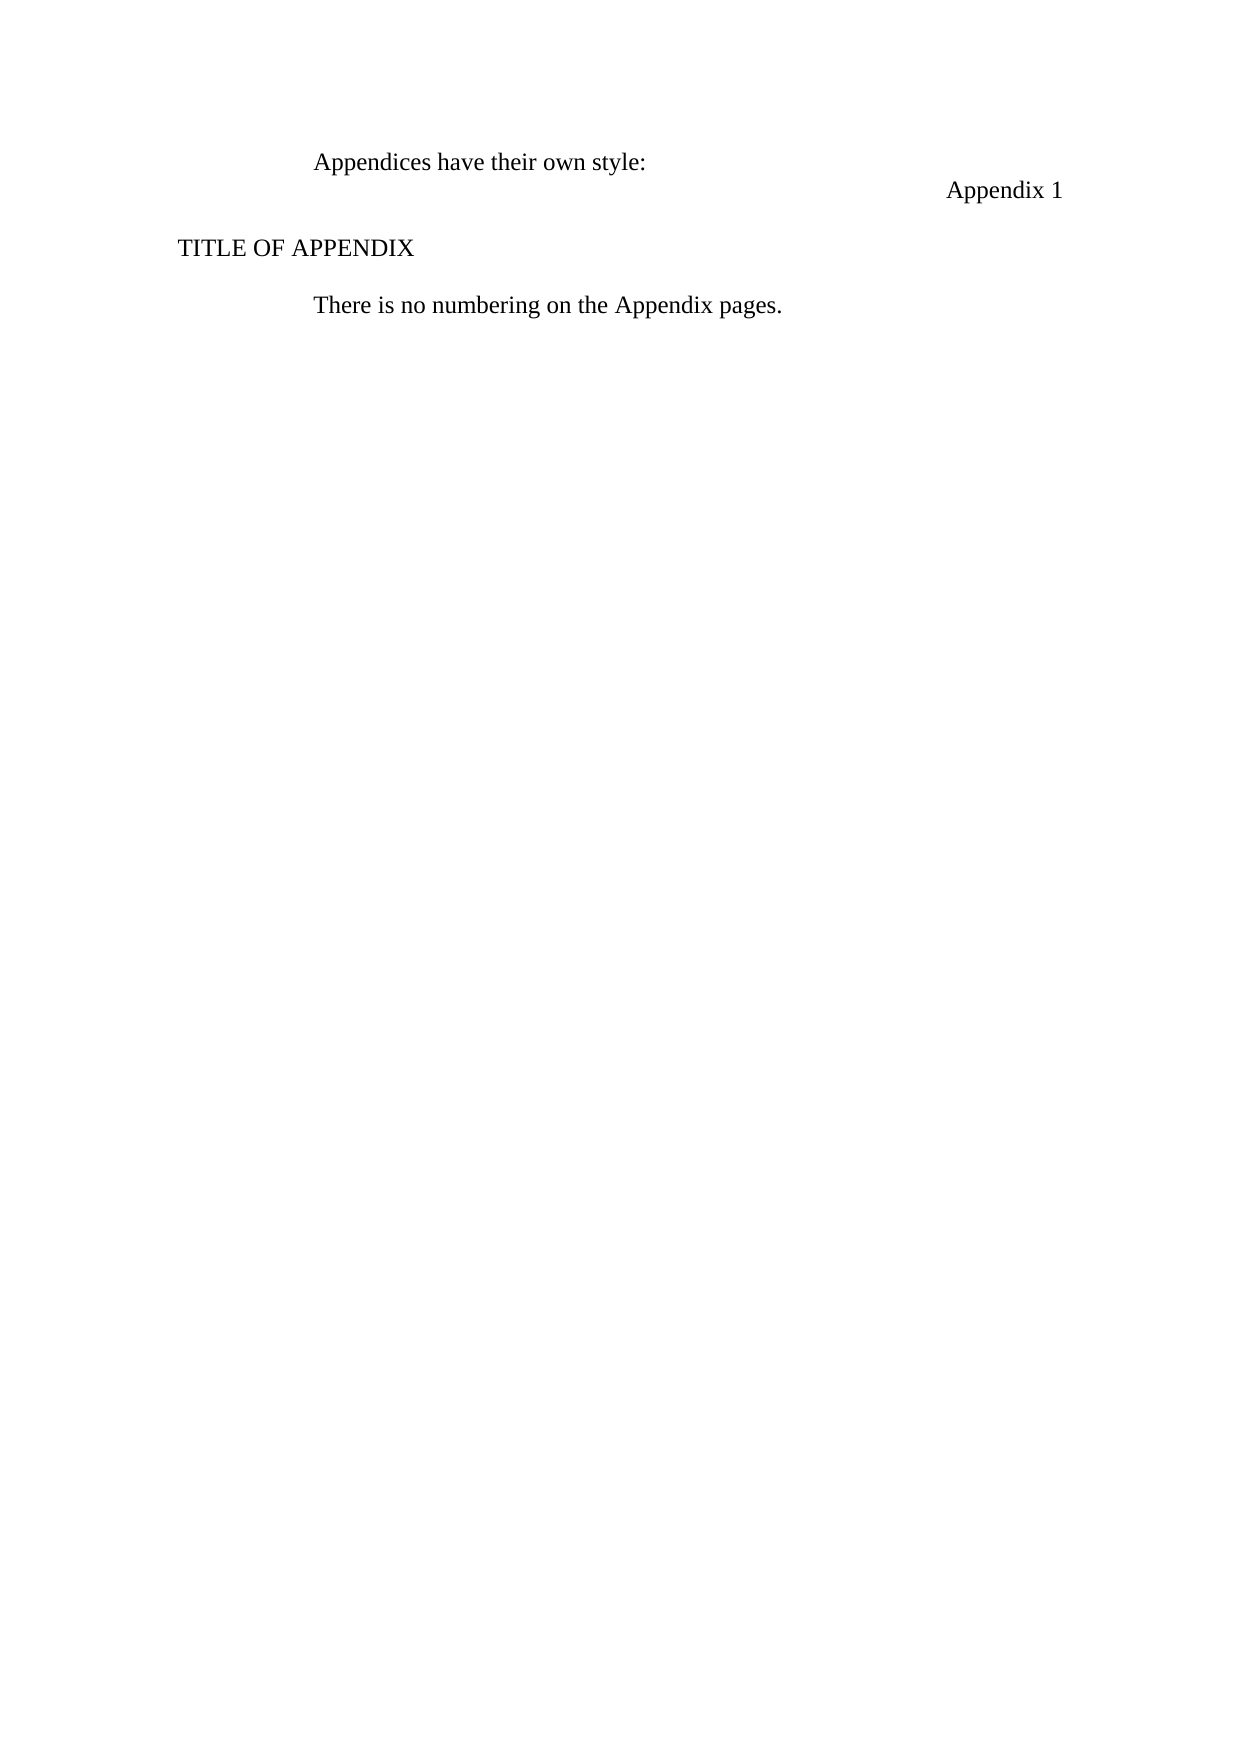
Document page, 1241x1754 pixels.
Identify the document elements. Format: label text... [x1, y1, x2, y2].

text Appendix 1 [177, 176, 1063, 204]
text There is no numbering on the Appendix pages. [313, 291, 1063, 319]
text Appendices have their own style: [313, 147, 1063, 176]
text TITLE OF APPENDIX [177, 233, 1063, 262]
